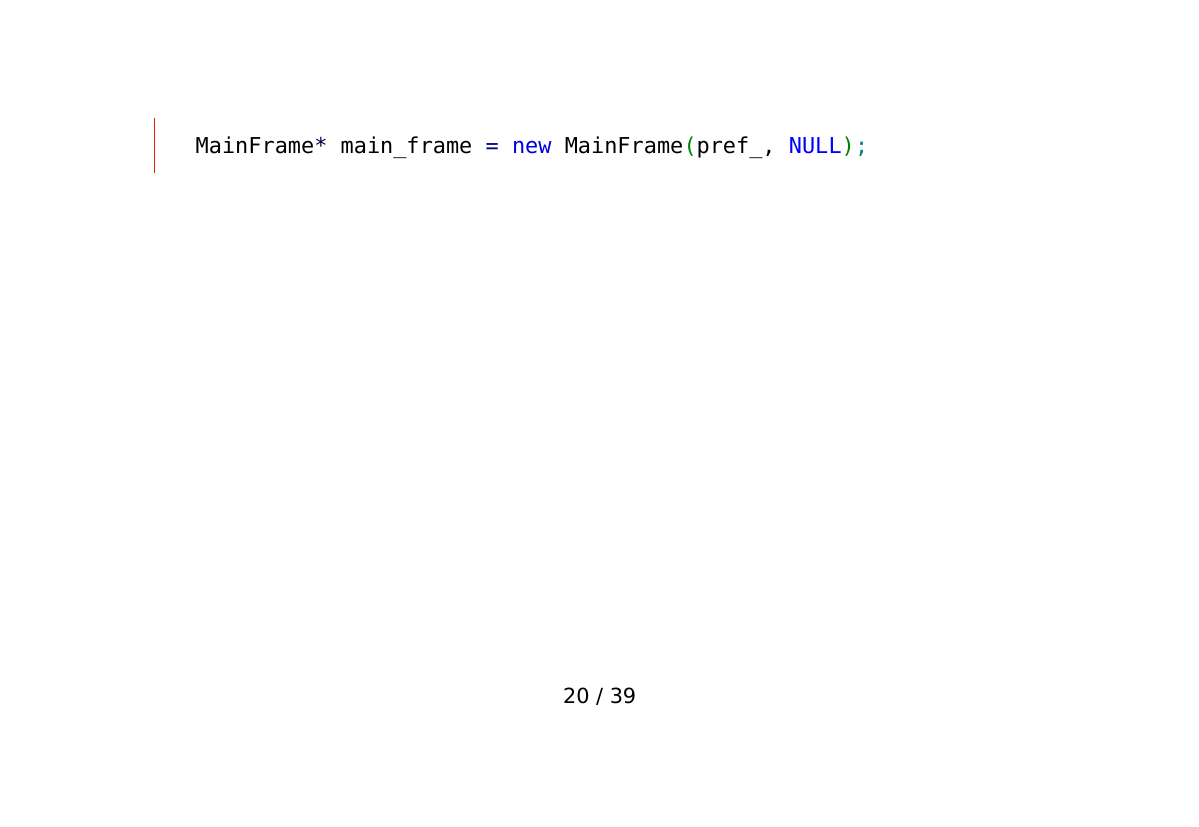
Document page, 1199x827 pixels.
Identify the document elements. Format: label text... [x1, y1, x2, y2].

text MainFrame* main_frame = new MainFrame(pref_, NULL); [155, 118, 1081, 173]
